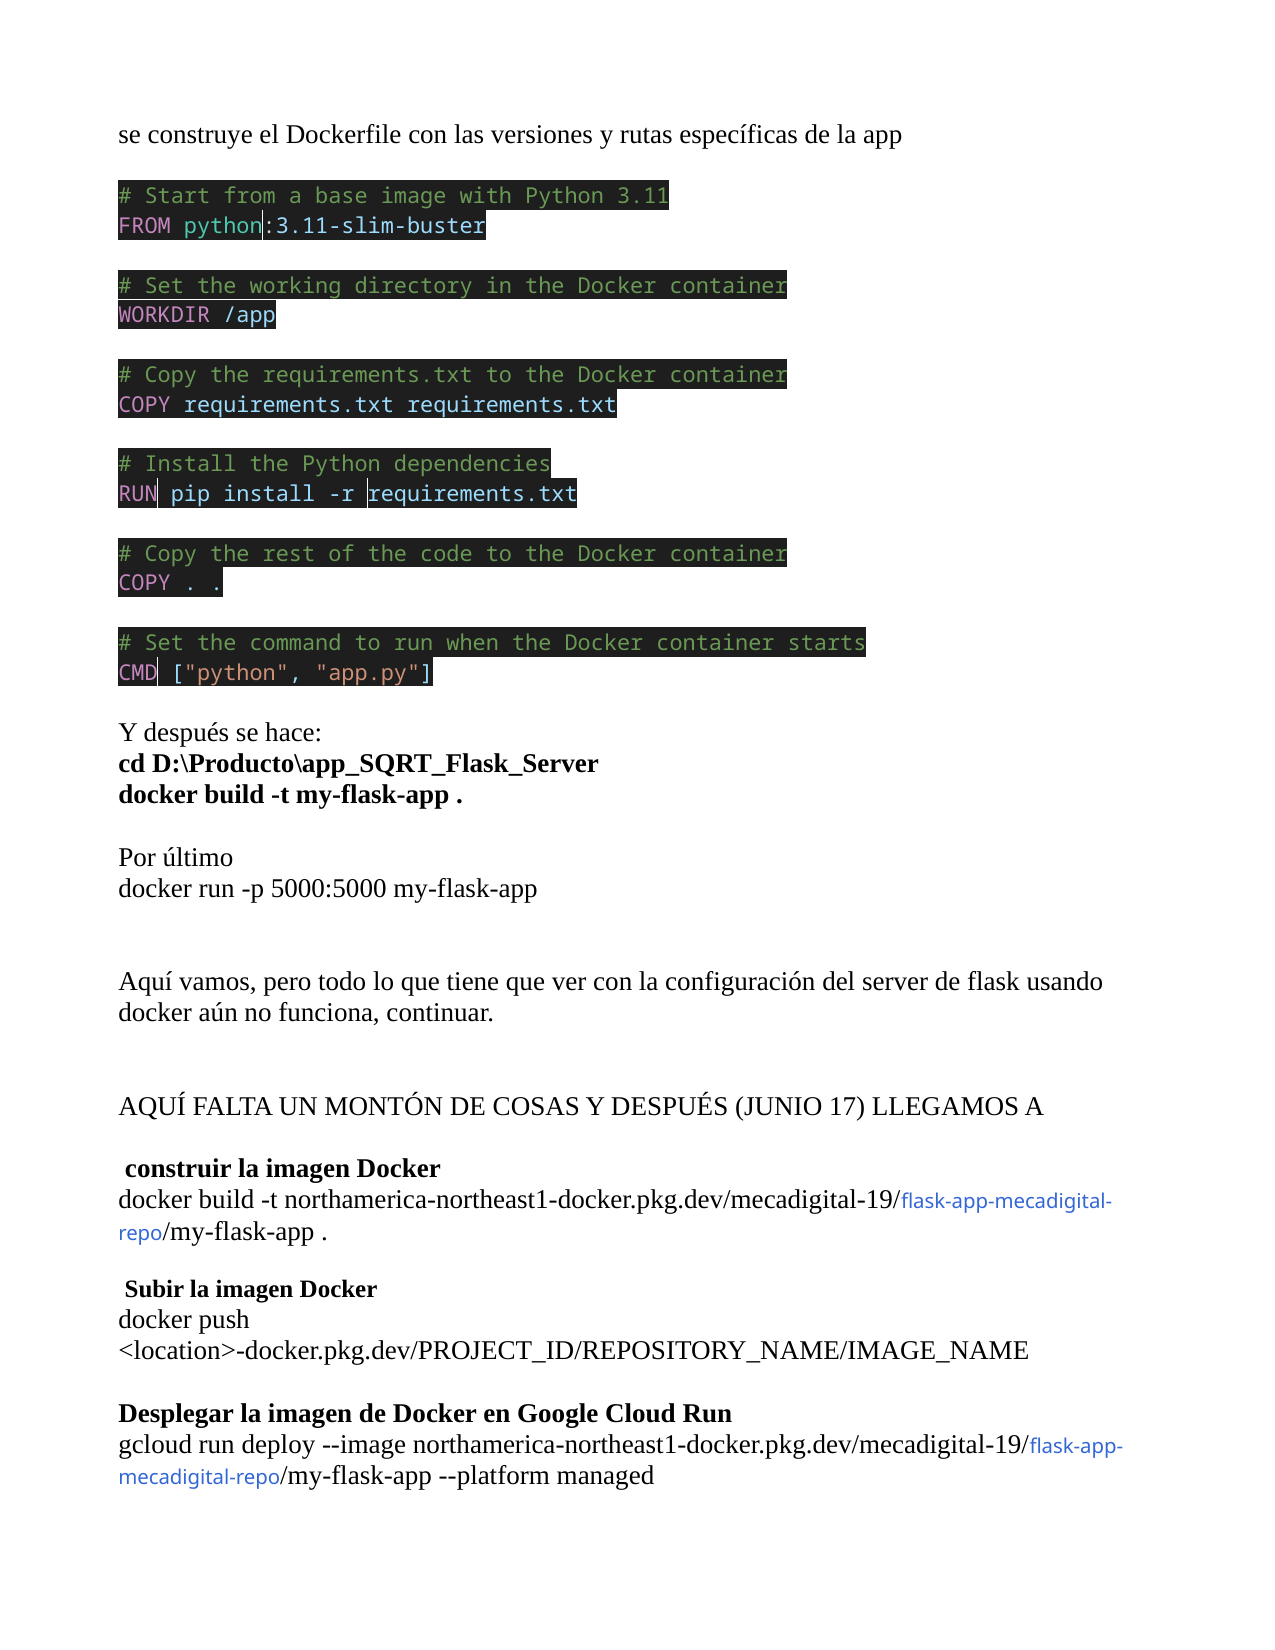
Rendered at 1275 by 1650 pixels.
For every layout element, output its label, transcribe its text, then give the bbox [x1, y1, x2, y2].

text COPY . . [118, 567, 1157, 597]
text Desplegar la imagen de Docker en Google Cloud Run [118, 1397, 1157, 1428]
text AQUÍ FALTA UN MONTÓN DE COSAS Y DESPUÉS (JUNIO 17) LLEGAMOS A [118, 1090, 1157, 1121]
text docker build -t my-flask-app . [118, 778, 1157, 809]
text Subir la imagen Docker [118, 1274, 1157, 1303]
text # Set the command to run when the Docker container starts [118, 627, 1157, 657]
text se construye el Dockerfile con las versiones y rutas específicas de la app [118, 118, 1157, 149]
text # Copy the requirements.txt to the Docker container [118, 359, 1157, 389]
text # Start from a base image with Python 3.11 [118, 180, 1157, 210]
text Por último [118, 841, 1157, 872]
text WORKDIR /app [118, 299, 1157, 329]
text gcloud run deploy --image northamerica-northeast1-docker.pkg.dev/mecadigital-19/flask-app-mecadigital-repo/my-flask-app --platform managed [118, 1428, 1157, 1490]
text # Install the Python dependencies [118, 448, 1157, 478]
text # Copy the rest of the code to the Docker container [118, 537, 1157, 567]
text construir la imagen Docker [118, 1152, 1157, 1183]
text COPY requirements.txt requirements.txt [118, 389, 1157, 418]
text docker build -t northamerica-northeast1-docker.pkg.dev/mecadigital-19/flask-app-mecadigital-repo/my-flask-app . [118, 1183, 1157, 1246]
text RUN pip install -r requirements.txt [118, 478, 1157, 508]
text docker run -p 5000:5000 my-flask-app [118, 872, 1157, 903]
text docker push <location>-docker.pkg.dev/PROJECT_ID/REPOSITORY_NAME/IMAGE_NAME [118, 1303, 1157, 1366]
text cd D:\Producto\app_SQRT_Flask_Server [118, 747, 1157, 778]
text CMD ["python", "app.py"] [118, 657, 1157, 686]
text # Set the working directory in the Docker container [118, 270, 1157, 299]
text FROM python:3.11-slim-buster [118, 210, 1157, 240]
text Aquí vamos, pero todo lo que tiene que ver con la configuración del server de flask usando docker aún no funciona, continuar. [118, 965, 1157, 1028]
text Y después se hace: [118, 716, 1157, 747]
